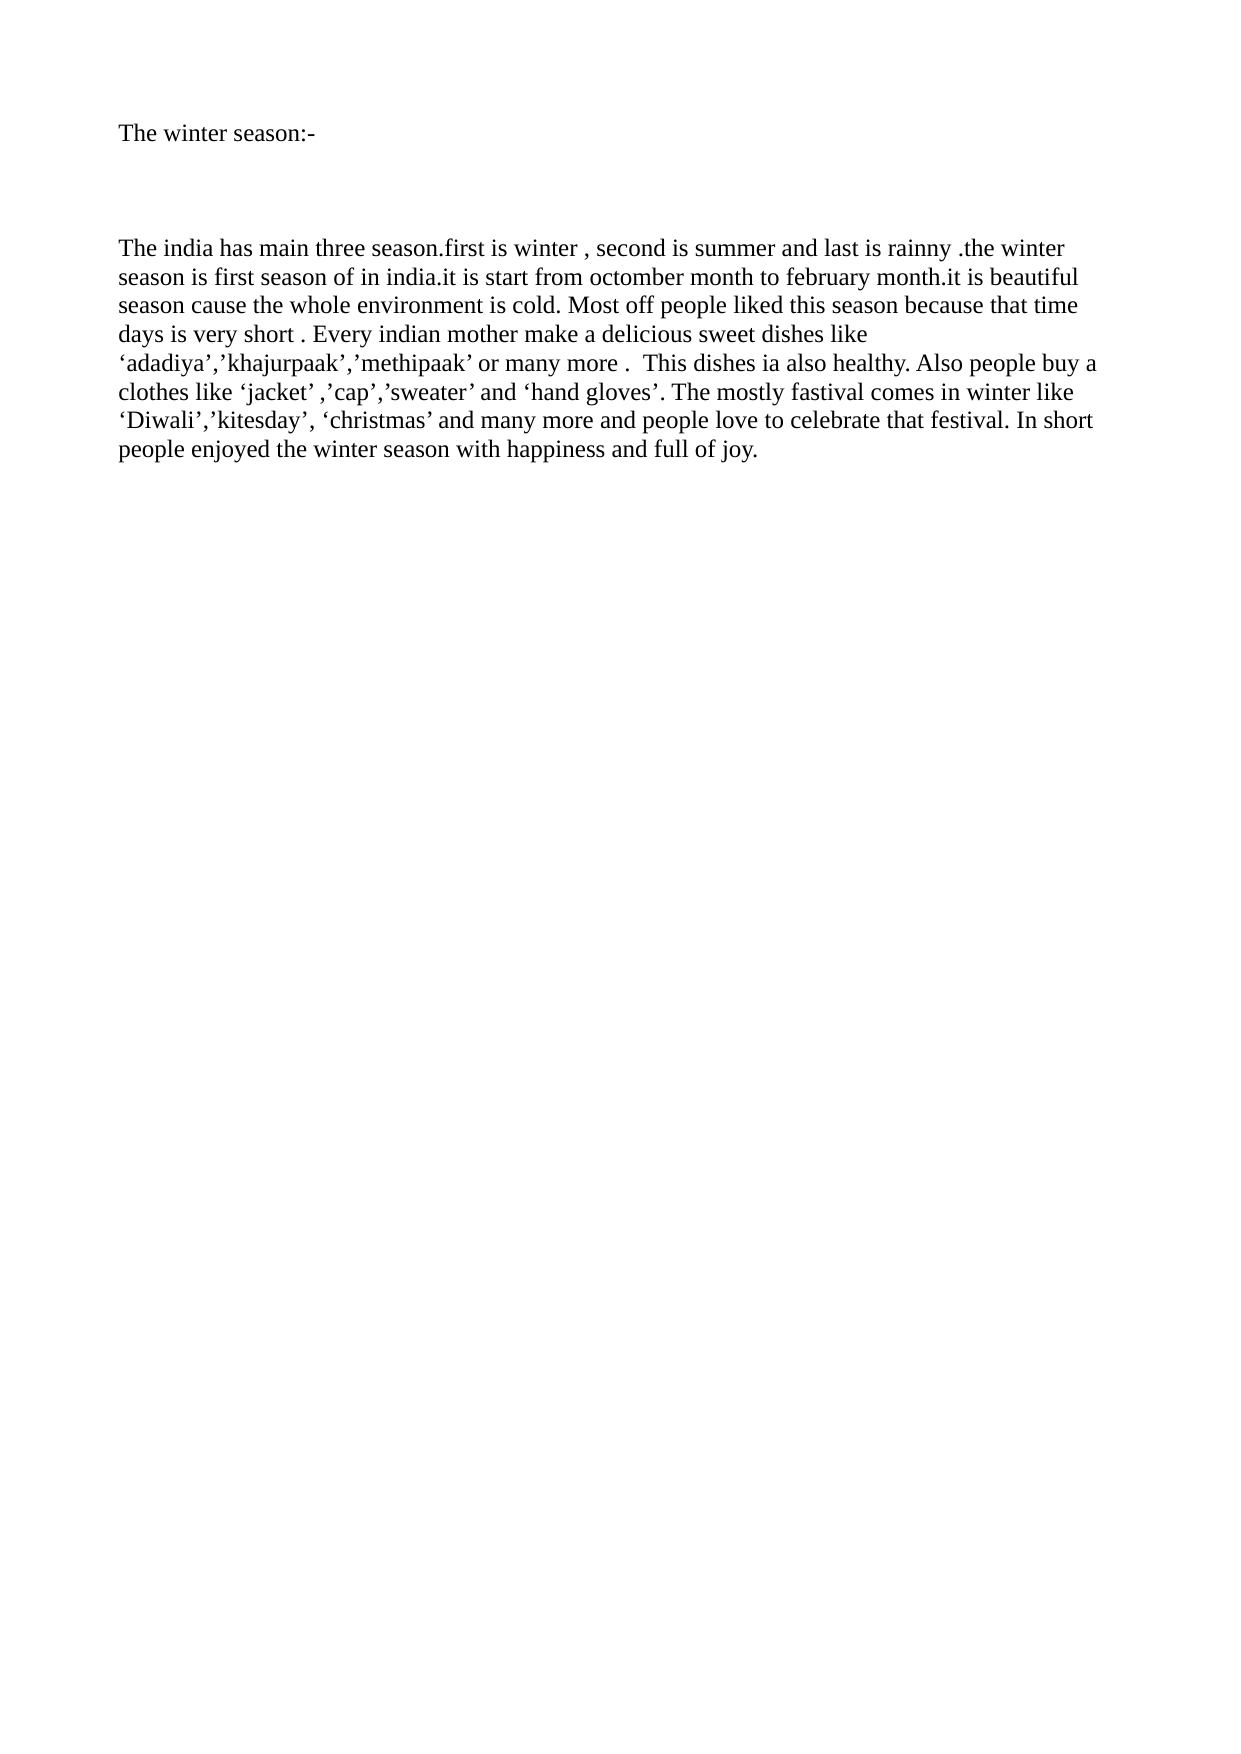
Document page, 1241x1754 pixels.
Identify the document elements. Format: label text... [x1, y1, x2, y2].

text The india has main three season.first is winter , second is summer and last is rainny .the winter season is first season of in india.it is start from octomber month to february month.it is beautiful season cause the whole environment is cold. Most off people liked this season because that time days is very short . Every indian mother make a delicious sweet dishes like ‘adadiya’,’khajurpaak’,’methipaak’ or many more . This dishes ia also healthy. Also people buy a clothes like ‘jacket’ ,’cap’,’sweater’ and ‘hand gloves’. The mostly fastival comes in winter like ‘Diwali’,’kitesday’, ‘christmas’ and many more and people love to celebrate that festival. In short people enjoyed the winter season with happiness and full of joy. [118, 233, 1122, 463]
text The winter season:- [118, 118, 1122, 147]
